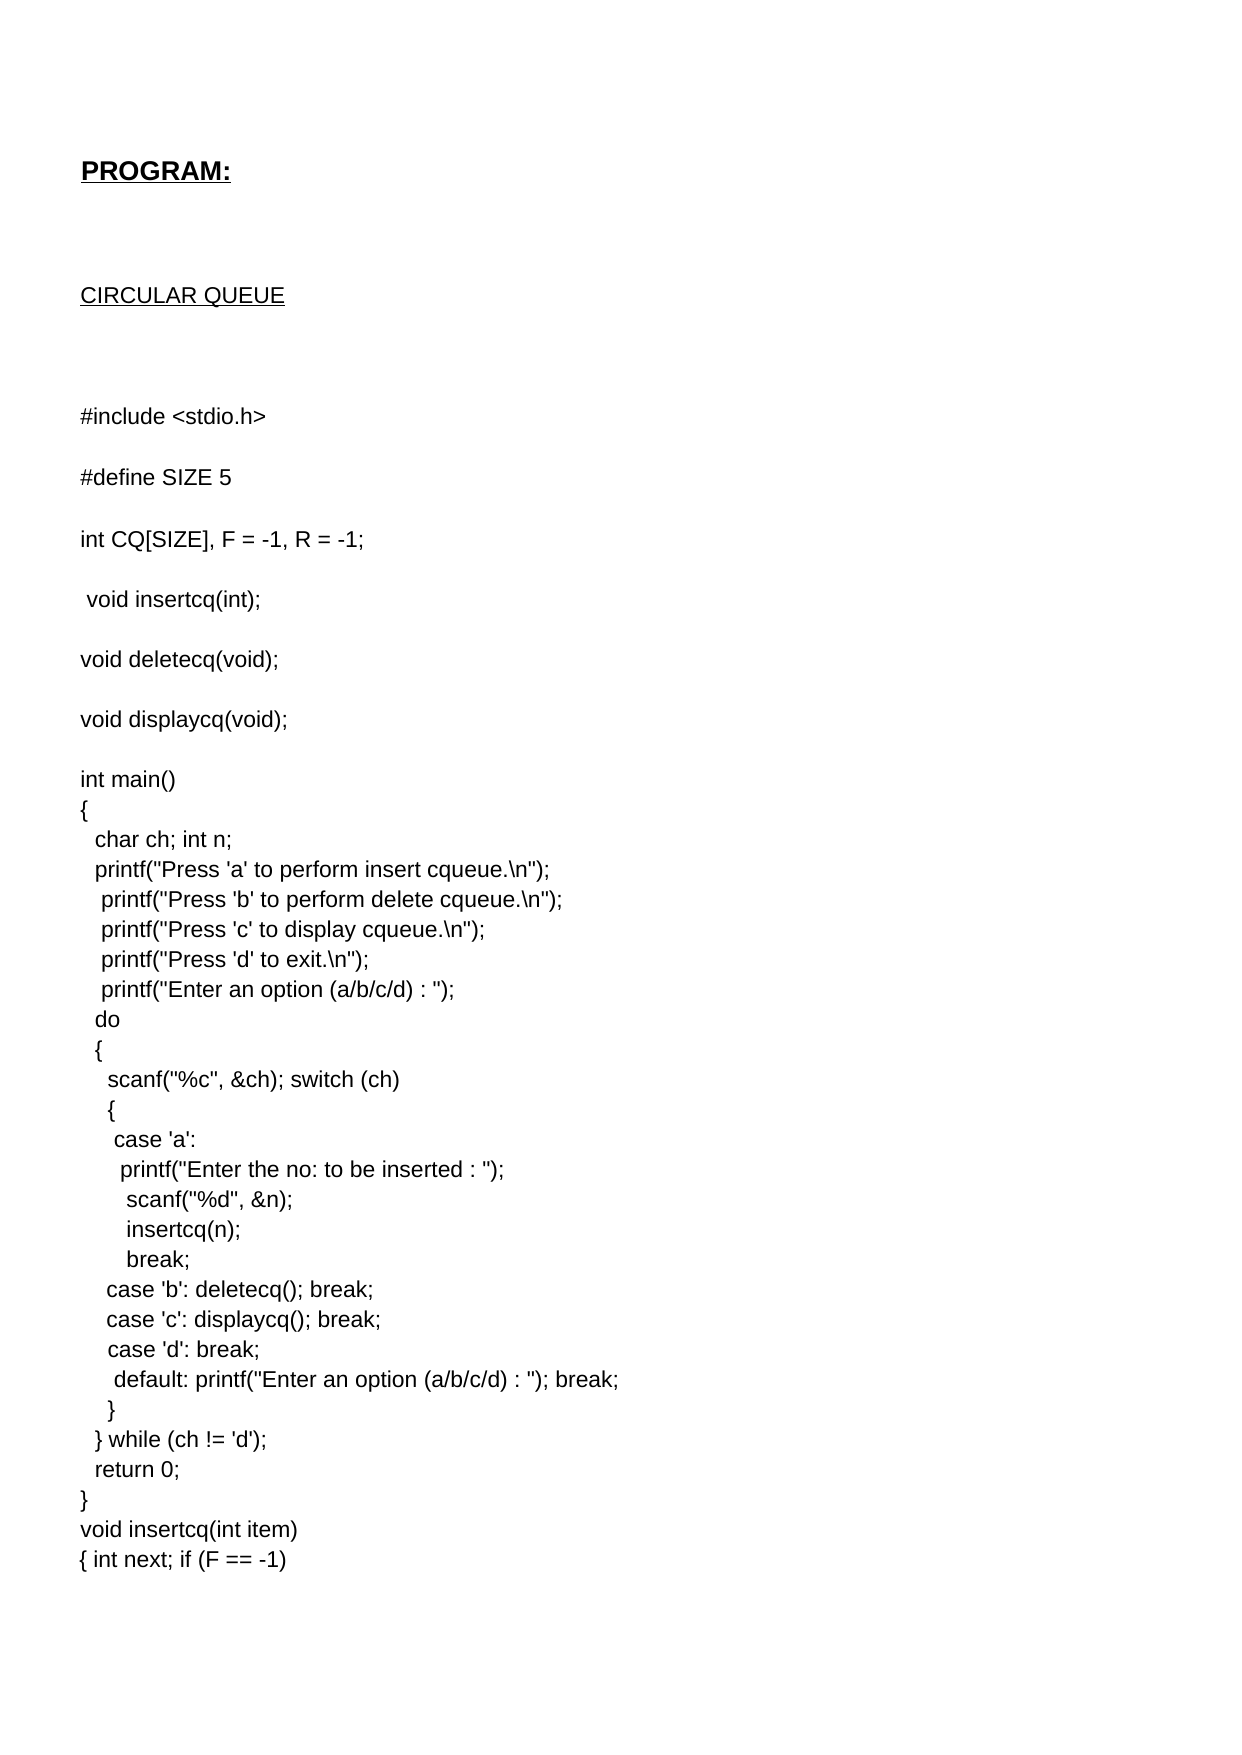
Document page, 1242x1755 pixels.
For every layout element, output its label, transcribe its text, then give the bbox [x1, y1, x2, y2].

text #include <stdio.h> [80, 403, 503, 429]
text { [107, 1096, 350, 1123]
text case 'd': break; [107, 1336, 633, 1363]
text char ch; int n; [94, 826, 360, 853]
text } [107, 1396, 866, 1423]
text CIRCULAR QUEUE [80, 282, 866, 308]
text void displaycq(void); [80, 706, 525, 733]
text void insertcq(int item) [80, 1516, 866, 1543]
text printf("Enter an option (a/b/c/d) : "); [94, 976, 716, 1003]
text void insertcq(int); [80, 586, 525, 612]
text int main() [80, 766, 866, 793]
text default: printf("Enter an option (a/b/c/d) : "); break; [107, 1366, 633, 1393]
text } [80, 1486, 866, 1513]
text printf("Enter the no: to be inserted : "); [120, 1156, 664, 1183]
text { [94, 1036, 866, 1063]
text case 'a': [107, 1126, 350, 1153]
text insertcq(n); [120, 1216, 664, 1243]
text printf("Press 'b' to perform delete cqueue.\n"); [94, 886, 716, 913]
text do [94, 1006, 866, 1033]
text printf("Press 'c' to display cqueue.\n"); [94, 916, 716, 943]
text { [80, 796, 866, 823]
text scanf("%d", &n); [120, 1186, 664, 1213]
text return 0; [94, 1456, 866, 1483]
text PROGRAM: [81, 155, 1171, 186]
text int CQ[SIZE], F = -1, R = -1; [80, 526, 525, 552]
text { int next; if (F == -1) [79, 1546, 361, 1573]
text case 'c': displaycq(); break; [106, 1306, 461, 1333]
text printf("Press 'd' to exit.\n"); [94, 946, 716, 973]
text scanf("%c", &ch); switch (ch) [107, 1066, 507, 1093]
text } while (ch != 'd'); [94, 1426, 866, 1453]
text void deletecq(void); [80, 646, 525, 672]
text case 'b': deletecq(); break; [106, 1276, 452, 1303]
text break; [120, 1246, 664, 1273]
text #define SIZE 5 [80, 464, 503, 491]
text printf("Press 'a' to perform insert cqueue.\n"); [94, 856, 716, 883]
